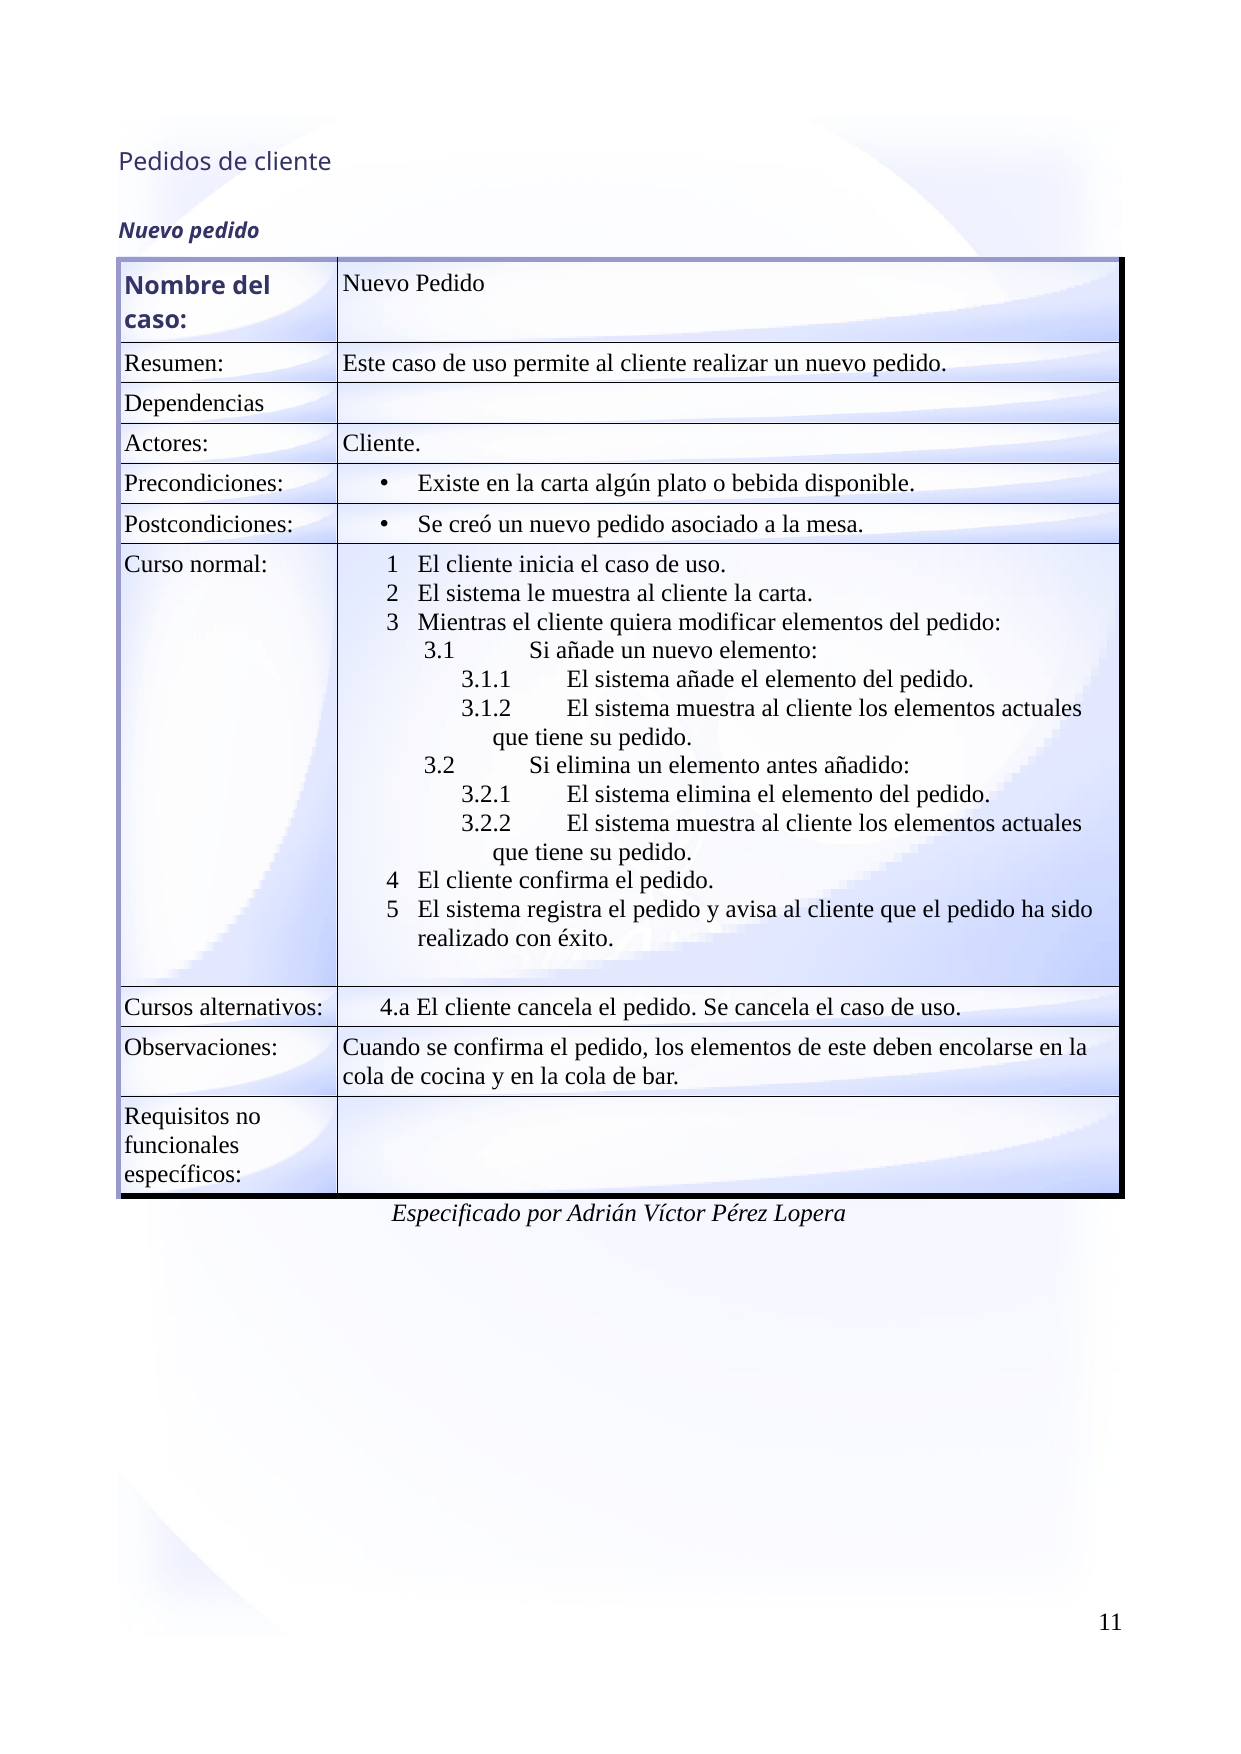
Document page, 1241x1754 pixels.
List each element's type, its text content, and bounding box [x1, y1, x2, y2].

table_header Nombre del caso: [121, 262, 337, 342]
table_cell Precondiciones: [121, 464, 337, 503]
table_cell Cuando se confirma el pedido, los elementos de este deben encolarse en la cola de cocina y en la cola de bar. [338, 1027, 1119, 1096]
table_header Nuevo Pedido [338, 262, 1119, 342]
table_cell Actores: [121, 424, 337, 463]
picture [118, 1227, 1122, 1636]
table_cell El cliente inicia el caso de uso. El sistema le muestra al cliente la carta. Mientras el cliente quiera modificar elementos del pedido: Si añade un nuevo elemento: El sistema añade el elemento del pedido. El sistema muestra al cliente los elementos actuales que tiene su pedido. Si elimina un elemento antes añadido: El sistema elimina el elemento del pedido. El sistema muestra al cliente los elementos actuales que tiene su pedido. El cliente confirma el pedido. El sistema registra el pedido y avisa al cliente que el pedido ha sido realizado con éxito. [338, 544, 1119, 986]
table_cell Cliente. [338, 424, 1119, 463]
picture [118, 177, 1122, 215]
table_cell Resumen: [121, 343, 337, 382]
table_cell Este caso de uso permite al cliente realizar un nuevo pedido. [338, 343, 1119, 382]
table_cell Existe en la carta algún plato o bebida disponible. [338, 464, 1119, 503]
table_cell [338, 1097, 1119, 1193]
table_cell Curso normal: [121, 544, 337, 986]
subtitle Pedidos de cliente [118, 143, 1122, 177]
table_cell Cursos alternativos: [121, 987, 337, 1026]
table_cell Requisitos no funcionales específicos: [121, 1097, 337, 1193]
table_cell [338, 383, 1119, 422]
table_cell Dependencias [121, 383, 337, 422]
text Especificado por Adrián Víctor Pérez Lopera [118, 1199, 1122, 1227]
subtitle Nuevo pedido [118, 215, 1122, 244]
table_cell 4.a El cliente cancela el pedido. Se cancela el caso de uso. [338, 987, 1119, 1026]
table_cell Se creó un nuevo pedido asociado a la mesa. [338, 504, 1119, 543]
table_cell Postcondiciones: [121, 504, 337, 543]
table_cell Observaciones: [121, 1027, 337, 1096]
picture [118, 244, 1122, 257]
picture [118, 118, 1122, 143]
